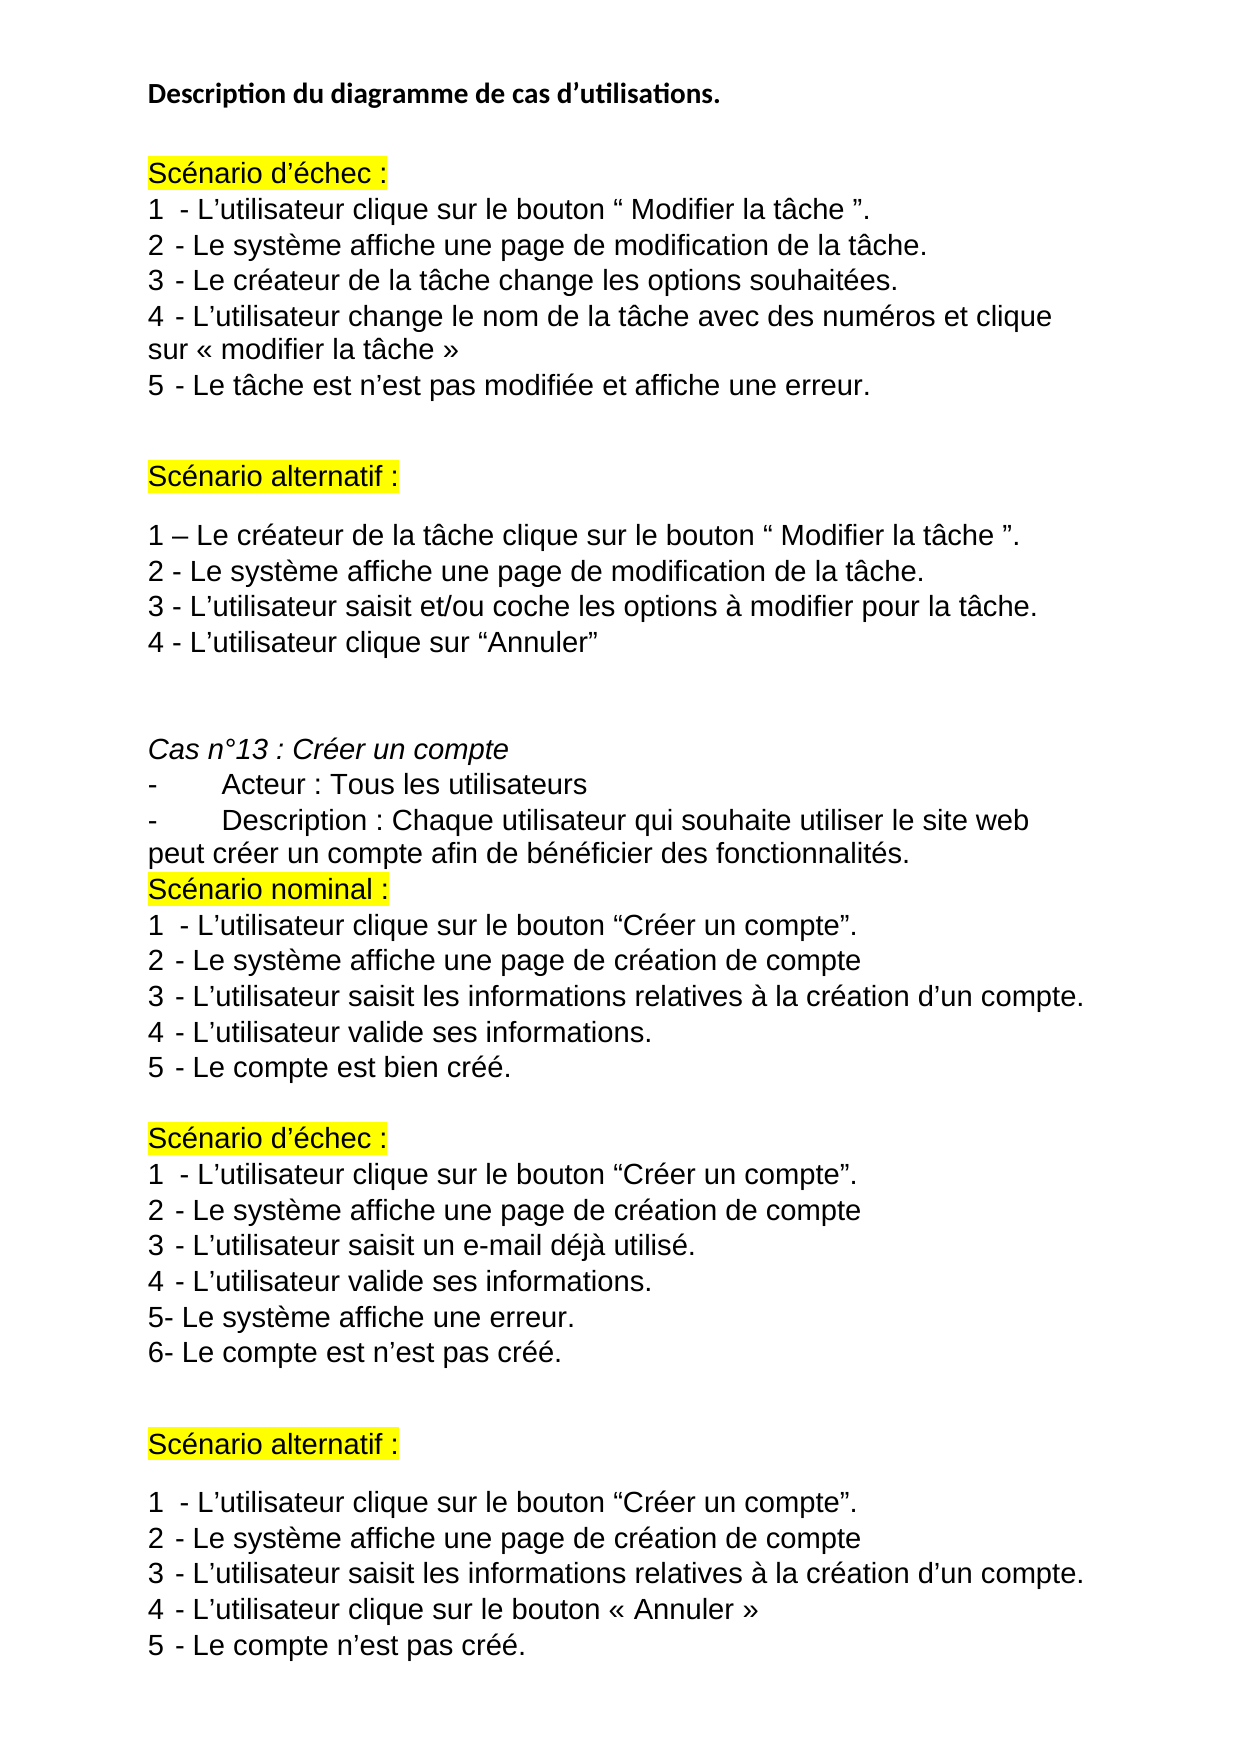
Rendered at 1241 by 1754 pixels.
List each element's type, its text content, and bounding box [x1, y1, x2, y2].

text 1 – Le créateur de la tâche clique sur le bouton “ Modifier la tâche ”. [148, 518, 1091, 552]
list Description : Chaque utilisateur qui souhaite utiliser le site web peut créer un compte afin de bénéficier des fonctionnalités. [148, 803, 1091, 870]
text 1 - L’utilisateur clique sur le bouton “Créer un compte”. [148, 1485, 1091, 1519]
text 2 - Le système affiche une page de création de compte [148, 1193, 1091, 1226]
text Scénario alternatif : [148, 1427, 1093, 1460]
text Scénario d’échec : [148, 156, 1093, 190]
text Scénario nominal : [148, 872, 1093, 906]
text 1 - L’utilisateur clique sur le bouton “ Modifier la tâche ”. [148, 192, 1091, 226]
text 4 - L’utilisateur change le nom de la tâche avec des numéros et clique sur « modifier la tâche » [148, 299, 1091, 366]
text 4 - L’utilisateur clique sur “Annuler” [148, 625, 1091, 658]
text 2 - Le système affiche une page de modification de la tâche. [148, 228, 1091, 261]
text 3 - L’utilisateur saisit et/ou coche les options à modifier pour la tâche. [148, 589, 1091, 623]
text 5 - Le compte n’est pas créé. [148, 1628, 1091, 1661]
text 3 - L’utilisateur saisit les informations relatives à la création d’un compte. [148, 979, 1091, 1013]
text Scénario d’échec : [148, 1122, 1093, 1155]
text 6- Le compte est n’est pas créé. [148, 1335, 1091, 1369]
text 3 - L’utilisateur saisit un e-mail déjà utilisé. [148, 1228, 1091, 1262]
list Acteur : Tous les utilisateurs [148, 767, 1091, 801]
text 3 - L’utilisateur saisit les informations relatives à la création d’un compte. [148, 1557, 1091, 1590]
text 2 - Le système affiche une page de modification de la tâche. [148, 554, 1091, 587]
text 4 - L’utilisateur clique sur le bouton « Annuler » [148, 1592, 1091, 1626]
text 4 - L’utilisateur valide ses informations. [148, 1264, 1091, 1298]
text 3 - Le créateur de la tâche change les options souhaitées. [148, 263, 1091, 297]
text 5 - Le compte est bien créé. [148, 1050, 1091, 1084]
text 1 - L’utilisateur clique sur le bouton “Créer un compte”. [148, 908, 1091, 941]
text 4 - L’utilisateur valide ses informations. [148, 1015, 1091, 1048]
text 2 - Le système affiche une page de création de compte [148, 1521, 1091, 1554]
text 5- Le système affiche une erreur. [148, 1300, 1091, 1333]
text 5 - Le tâche est n’est pas modifiée et affiche une erreur. [148, 368, 1091, 402]
text 1 - L’utilisateur clique sur le bouton “Créer un compte”. [148, 1157, 1091, 1191]
text Scénario alternatif : [148, 459, 1093, 493]
text 2 - Le système affiche une page de création de compte [148, 943, 1091, 977]
text Cas n°13 : Créer un compte [148, 732, 1091, 765]
